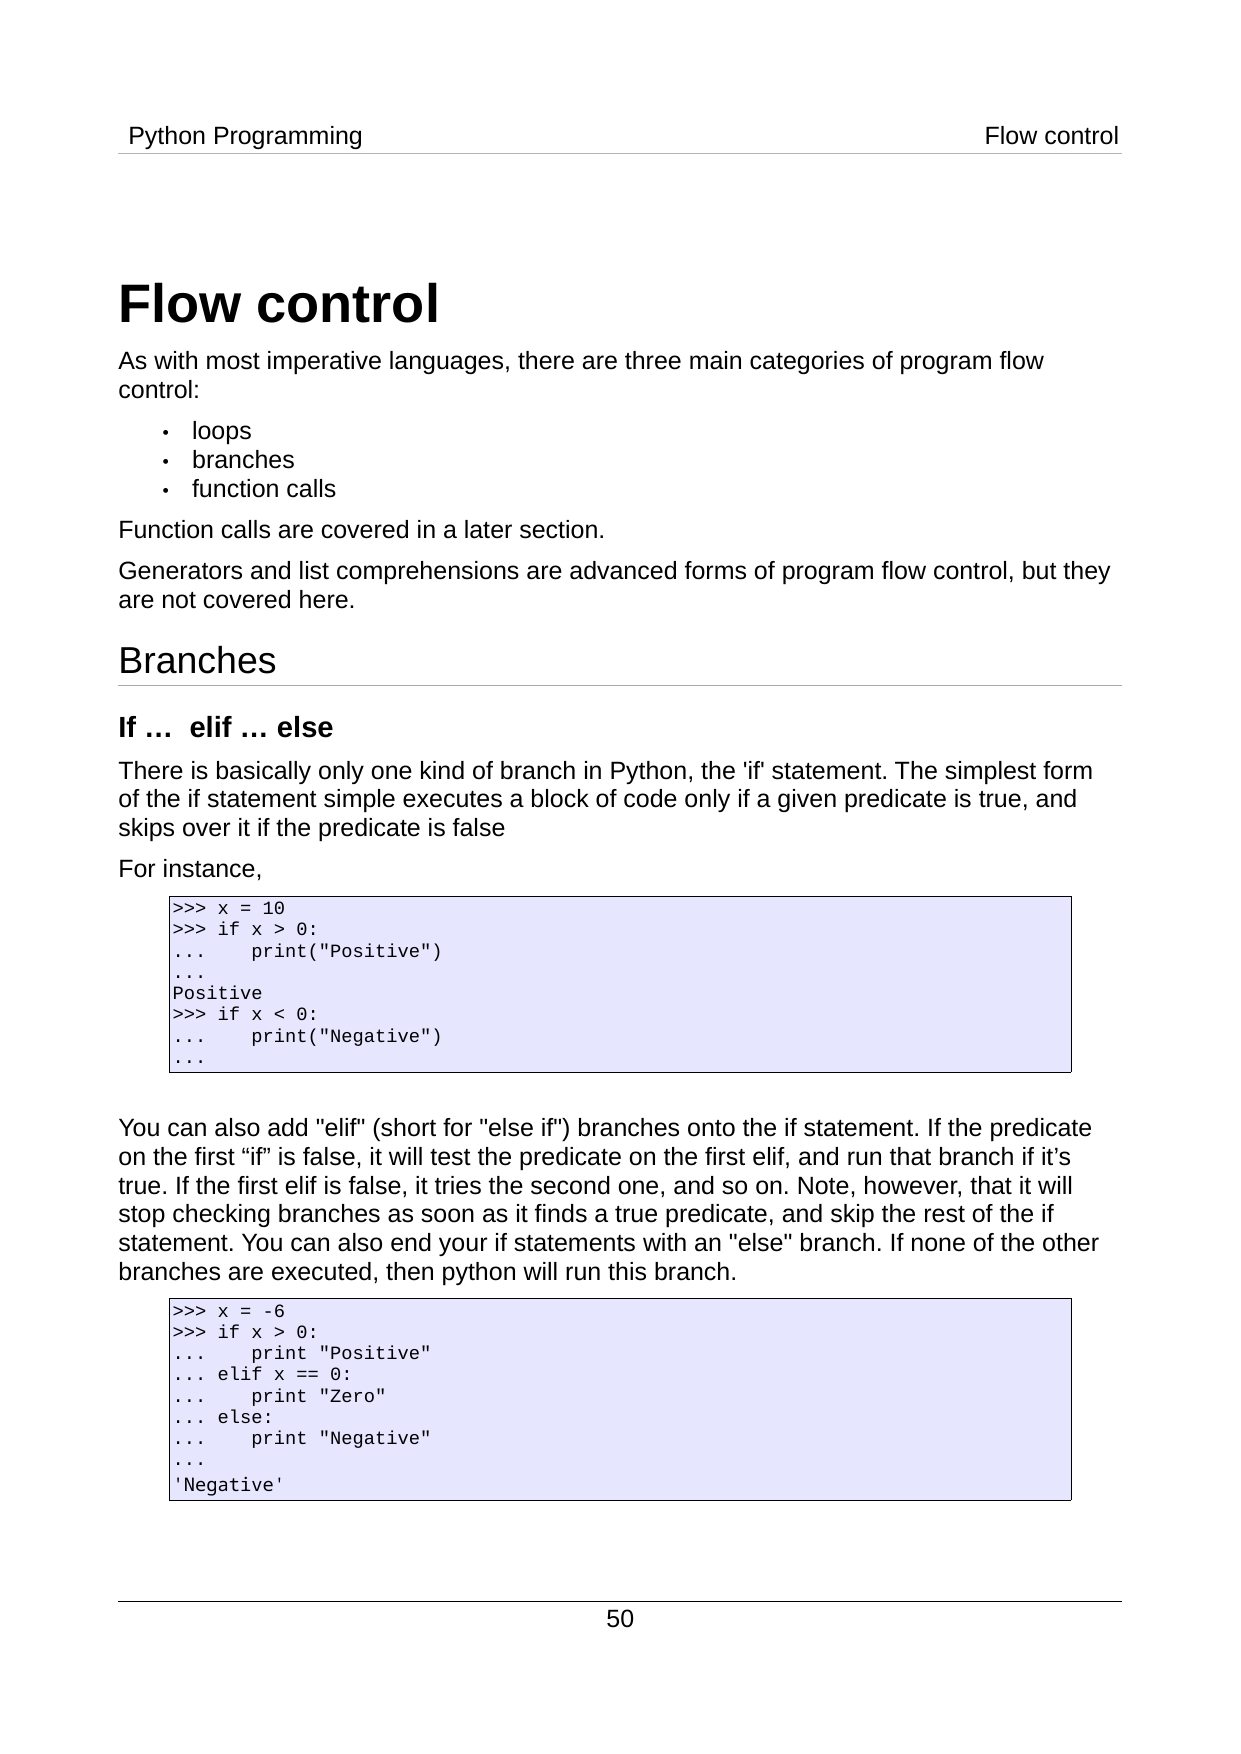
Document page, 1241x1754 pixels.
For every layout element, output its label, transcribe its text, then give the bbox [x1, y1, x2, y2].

subtitle Flow control [118, 271, 1122, 334]
text ... print "Positive" [170, 1341, 1071, 1362]
text Generators and list comprehensions are advanced forms of program flow control, but they are not covered here. [118, 556, 1122, 613]
text Function calls are covered in a later section. [118, 515, 1122, 543]
text ... [170, 959, 1071, 981]
text 'Negative' [170, 1468, 1071, 1500]
list branches [162, 445, 1122, 473]
text There is basically only one kind of branch in Python, the 'if' statement. The simplest form of the if statement simple executes a block of code only if a given predicate is true, and skips over it if the predicate is false [118, 756, 1122, 842]
text >>> x = -6 [170, 1299, 1071, 1319]
text Positive [170, 981, 1071, 1002]
list loops [162, 416, 1122, 445]
text ... elif x == 0: [170, 1362, 1071, 1383]
text >>> if x > 0: [170, 1319, 1071, 1341]
text ... [170, 1044, 1071, 1072]
text ... print("Positive") [170, 938, 1071, 959]
text ... print "Negative" [170, 1426, 1071, 1447]
text ... [170, 1447, 1071, 1468]
text ... else: [170, 1404, 1071, 1426]
list function calls [162, 473, 1122, 502]
text >>> x = 10 [170, 897, 1071, 917]
subtitle Branches [118, 638, 1122, 685]
subtitle If … elif … else [118, 710, 1122, 743]
text You can also add "elif" (short for "else if") branches onto the if statement. If the predicate on the first “if” is false, it will test the predicate on the first elif, and run that branch if it’s true. If the first elif is false, it tries the second one, and so on. Note, however, that it will stop checking branches as soon as it finds a true predicate, and skip the rest of the if statement. You can also end your if statements with an "else" branch. If none of the other branches are executed, then python will run this branch. [118, 1113, 1122, 1286]
text As with most imperative languages, there are three main categories of program flow control: [118, 346, 1122, 403]
text For instance, [118, 854, 1122, 883]
text ... print("Negative") [170, 1023, 1071, 1044]
text ... print "Zero" [170, 1383, 1071, 1404]
text >>> if x > 0: [170, 917, 1071, 938]
text >>> if x < 0: [170, 1002, 1071, 1023]
